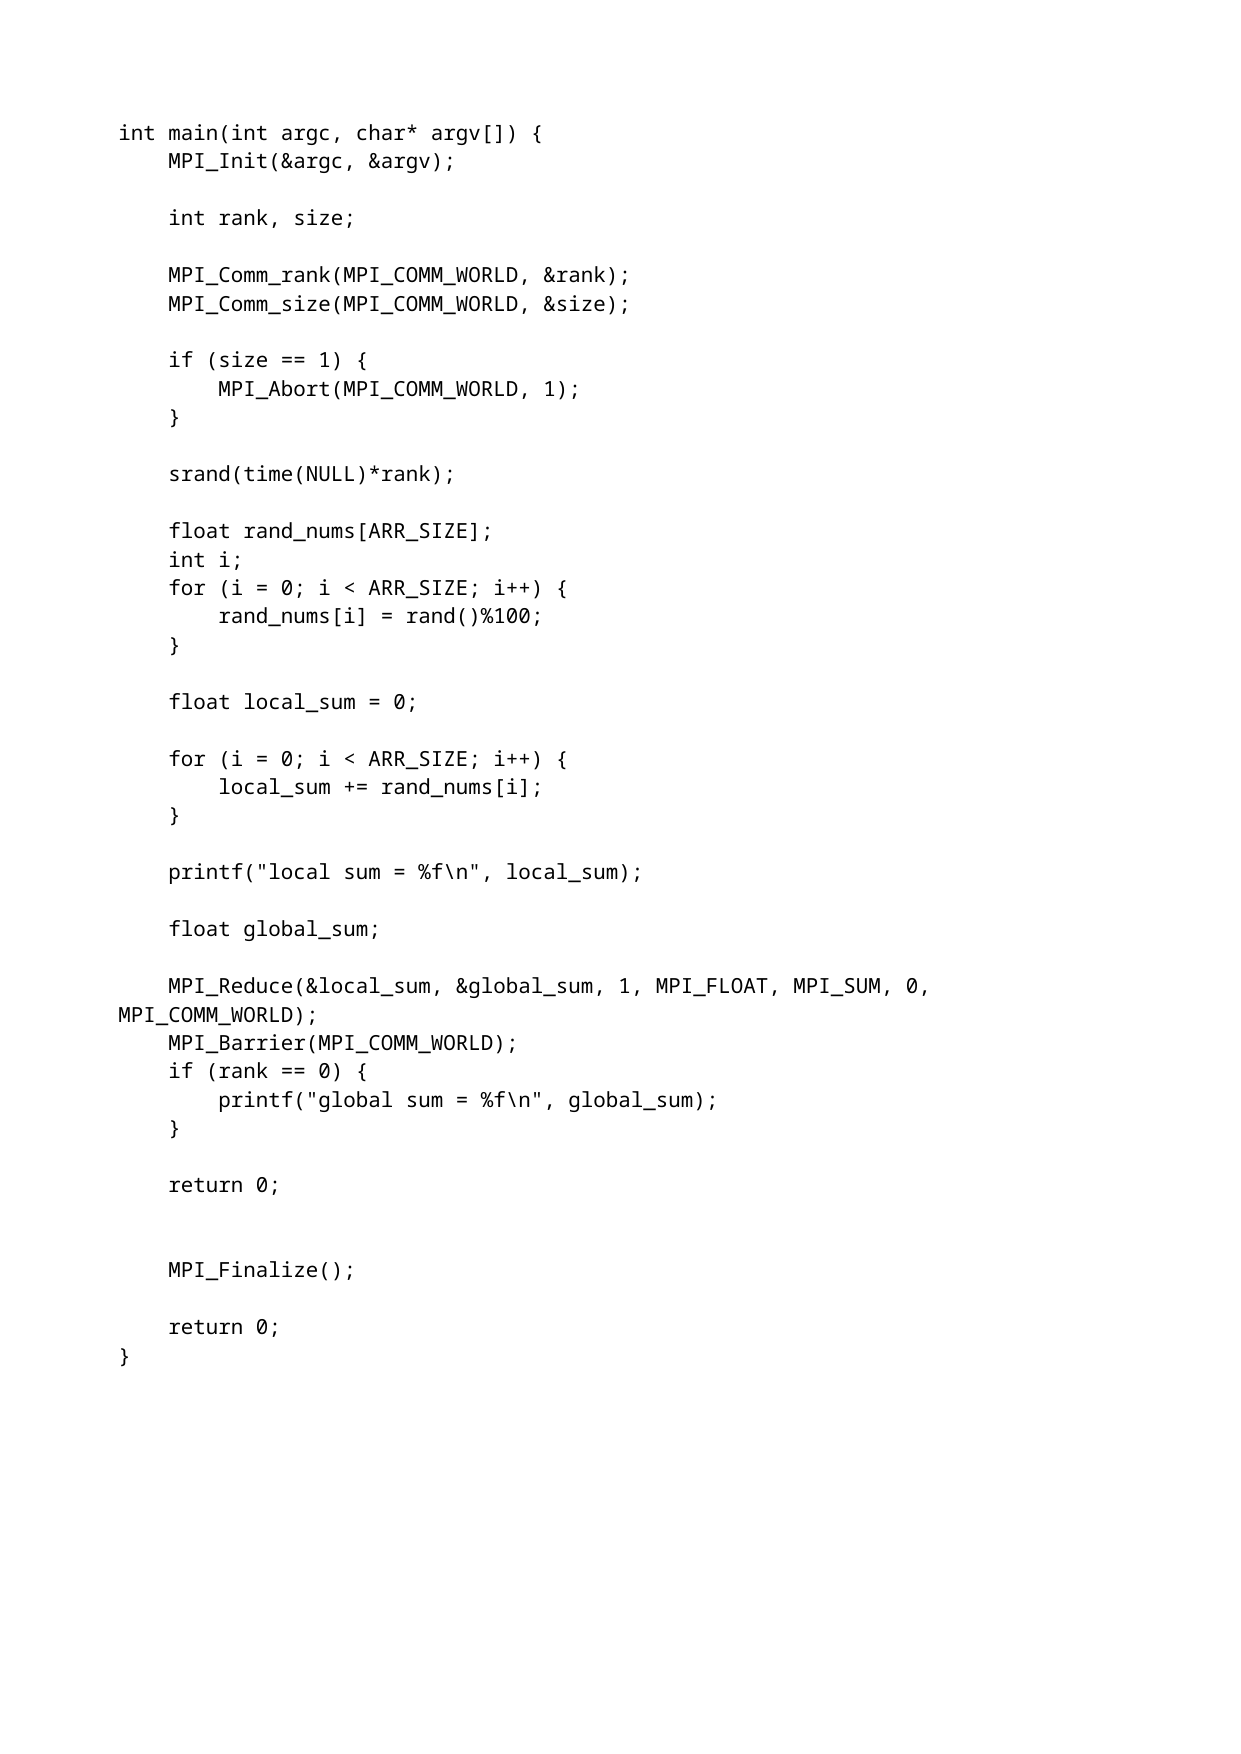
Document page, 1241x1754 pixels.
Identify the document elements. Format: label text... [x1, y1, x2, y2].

text for (i = 0; i < ARR_SIZE; i++) { [118, 744, 1122, 772]
text MPI_Barrier(MPI_COMM_WORLD); [118, 1028, 1122, 1057]
text MPI_Abort(MPI_COMM_WORLD, 1); [118, 374, 1122, 402]
text } [118, 402, 1122, 431]
text int main(int argc, char* argv[]) { [118, 118, 1122, 147]
text for (i = 0; i < ARR_SIZE; i++) { [118, 573, 1122, 602]
text int rank, size; [118, 203, 1122, 232]
text } [118, 1341, 1122, 1369]
text } [118, 801, 1122, 829]
text return 0; [118, 1312, 1122, 1341]
text if (rank == 0) { [118, 1057, 1122, 1085]
text local_sum += rand_nums[i]; [118, 772, 1122, 801]
text float local_sum = 0; [118, 687, 1122, 715]
text rand_nums[i] = rand()%100; [118, 602, 1122, 630]
text float rand_nums[ARR_SIZE]; [118, 516, 1122, 545]
text MPI_Reduce(&local_sum, &global_sum, 1, MPI_FLOAT, MPI_SUM, 0, MPI_COMM_WORLD); [118, 971, 1122, 1028]
text srand(time(NULL)*rank); [118, 459, 1122, 488]
text } [118, 630, 1122, 658]
text int i; [118, 545, 1122, 573]
text printf("global sum = %f\n", global_sum); [118, 1085, 1122, 1113]
text MPI_Comm_size(MPI_COMM_WORLD, &size); [118, 289, 1122, 317]
text } [118, 1113, 1122, 1142]
text if (size == 1) { [118, 346, 1122, 374]
text MPI_Init(&argc, &argv); [118, 147, 1122, 175]
text MPI_Finalize(); [118, 1256, 1122, 1284]
text return 0; [118, 1170, 1122, 1199]
text printf("local sum = %f\n", local_sum); [118, 857, 1122, 886]
text float global_sum; [118, 914, 1122, 943]
text MPI_Comm_rank(MPI_COMM_WORLD, &rank); [118, 260, 1122, 289]
